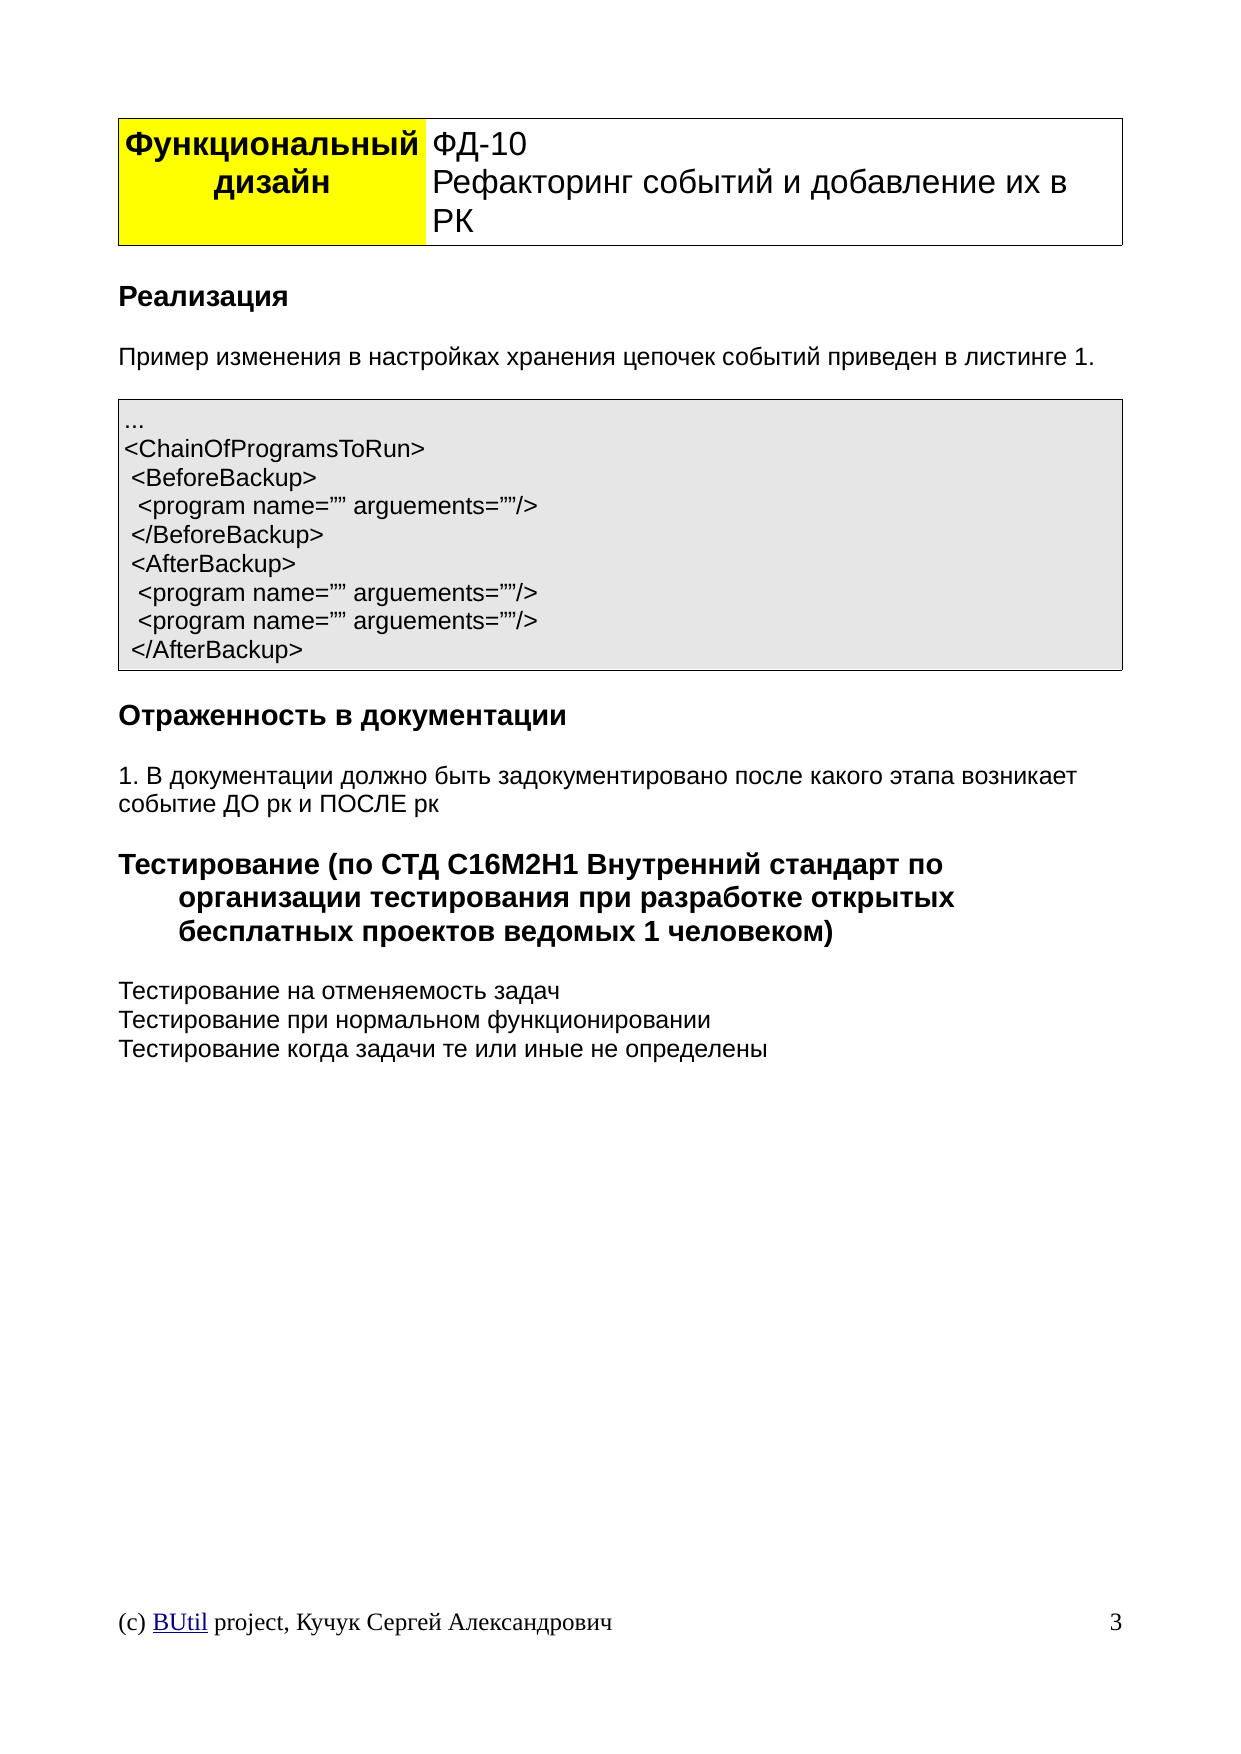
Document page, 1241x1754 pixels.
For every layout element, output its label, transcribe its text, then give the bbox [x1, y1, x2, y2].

text Тестирование когда задачи те или иные не определены [118, 1034, 1122, 1062]
text Тестирование при нормальном функционировании [118, 1005, 1122, 1034]
table_header ... <ChainOfProgramsToRun> <BeforeBackup> <program name=”” arguements=””/> </BeforeBackup> <AfterBackup> <program name=”” arguements=””/> <program name=”” arguements=””/> </AfterBackup> [119, 400, 1122, 669]
subtitle Реализация [118, 279, 1122, 313]
subtitle Тестирование (по СТД С16М2Н1 Внутренний стандарт по организации тестирования при разработке открытых бесплатных проектов ведомых 1 человеком) [118, 847, 1122, 947]
subtitle Отраженность в документации [118, 698, 1122, 732]
text 1. В документации должно быть задокументировано после какого этапа возникает событие ДО рк и ПОСЛЕ рк [118, 761, 1122, 818]
text Пример изменения в настройках хранения цепочек событий приведен в листинге 1. [118, 342, 1122, 370]
text Тестирование на отменяемость задач [118, 976, 1122, 1005]
